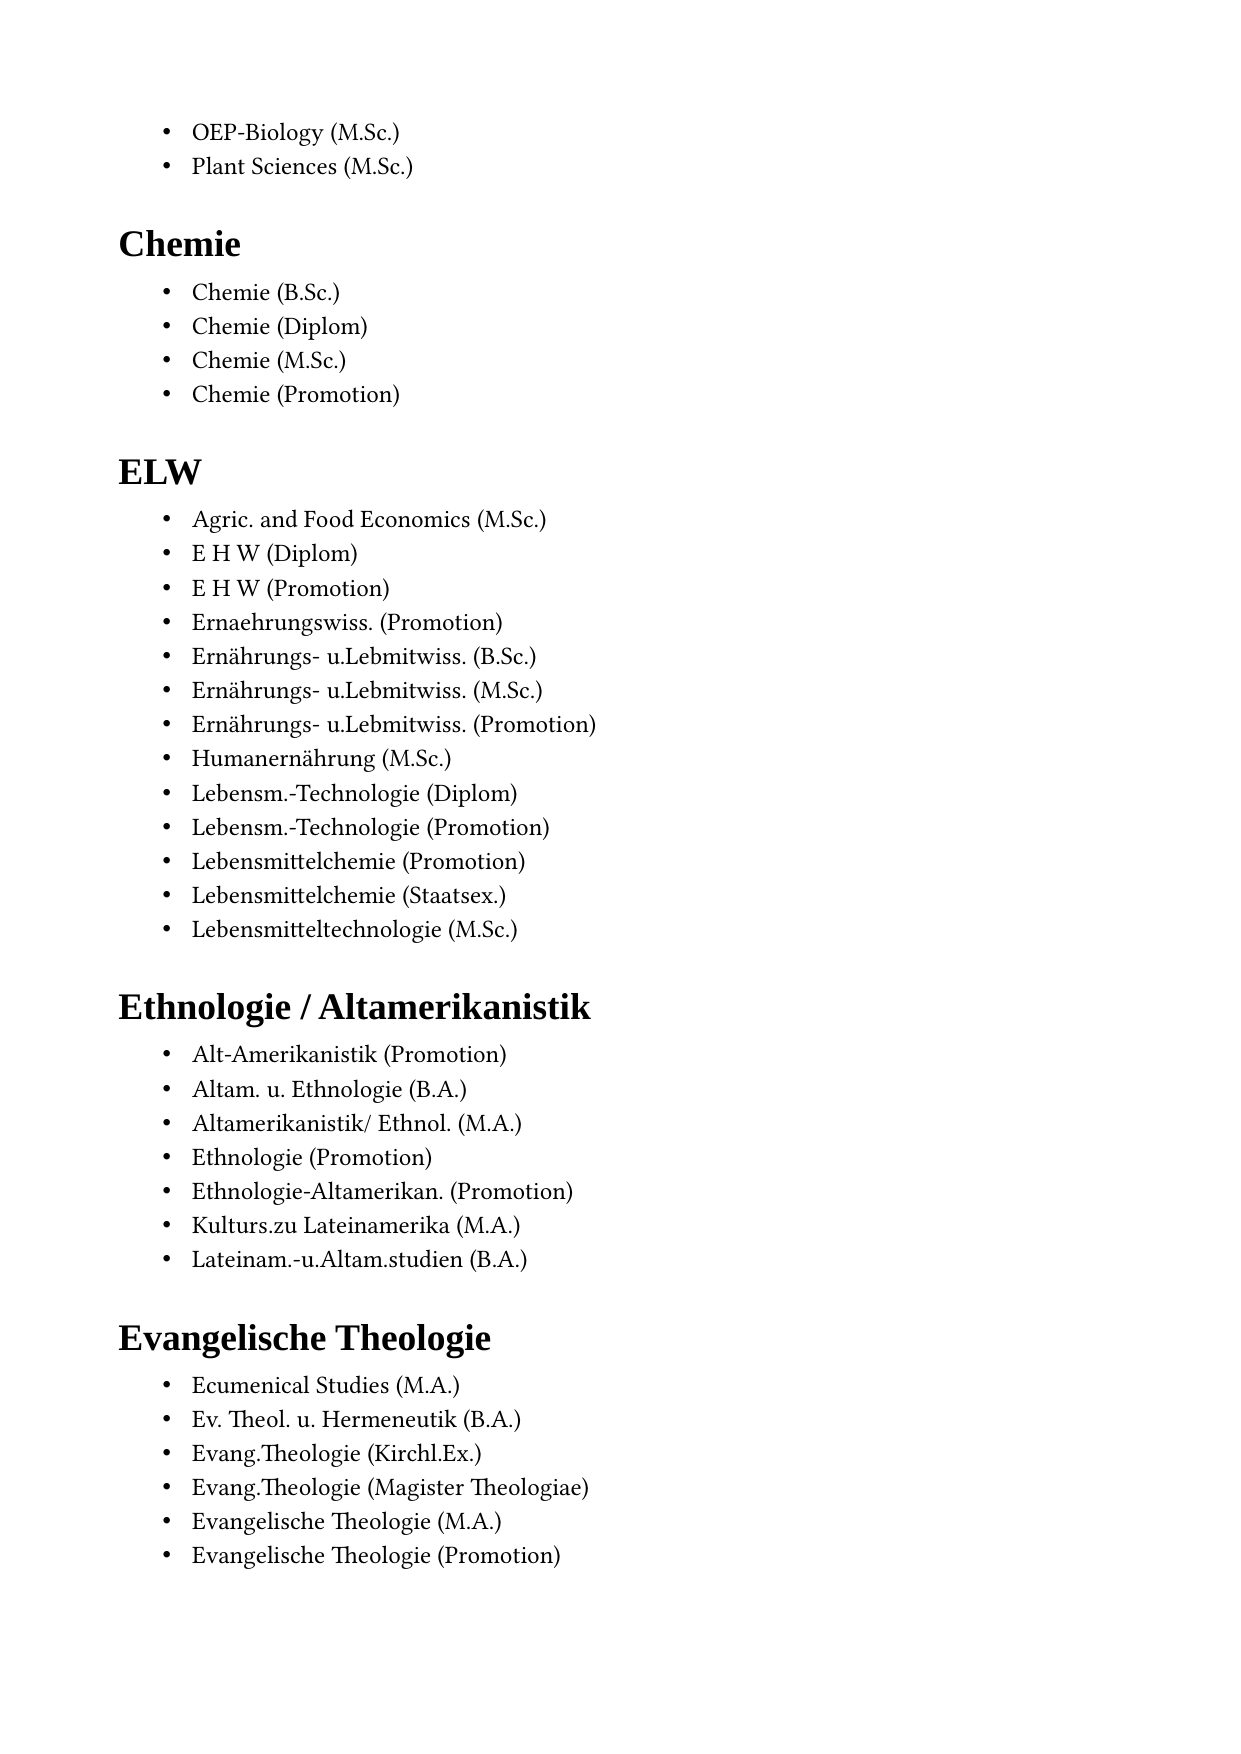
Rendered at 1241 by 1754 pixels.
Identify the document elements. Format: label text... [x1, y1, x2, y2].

list Alt-Amerikanistik (Promotion) [162, 1040, 1122, 1069]
list E H W (Diplom) [162, 539, 1122, 568]
list Lebensm.-Technologie (Promotion) [162, 813, 1122, 841]
list Ernährungs- u.Lebmitwiss. (Promotion) [162, 710, 1122, 739]
list Ernährungs- u.Lebmitwiss. (B.Sc.) [162, 642, 1122, 670]
list Evang.Theologie (Magister Theologiae) [162, 1473, 1122, 1502]
list Ethnologie (Promotion) [162, 1143, 1122, 1171]
subtitle Chemie [118, 222, 1122, 265]
list Evangelische Theologie (M.A.) [162, 1507, 1122, 1536]
list Lebensm.-Technologie (Diplom) [162, 778, 1122, 807]
subtitle Ethnologie / Altamerikanistik [118, 985, 1122, 1028]
list Plant Sciences (M.Sc.) [162, 152, 1122, 181]
list Ethnologie-Altamerikan. (Promotion) [162, 1177, 1122, 1206]
list Altamerikanistik/ Ethnol. (M.A.) [162, 1109, 1122, 1137]
list Ernährungs- u.Lebmitwiss. (M.Sc.) [162, 676, 1122, 704]
list Evangelische Theologie (Promotion) [162, 1541, 1122, 1570]
list OEP-Biology (M.Sc.) [162, 118, 1122, 147]
list Evang.Theologie (Kirchl.Ex.) [162, 1439, 1122, 1467]
list E H W (Promotion) [162, 573, 1122, 602]
list Altam. u. Ethnologie (B.A.) [162, 1074, 1122, 1103]
list Ernaehrungswiss. (Promotion) [162, 608, 1122, 636]
list Chemie (B.Sc.) [162, 277, 1122, 306]
list Lebensmittelchemie (Promotion) [162, 847, 1122, 875]
list Kulturs.zu Lateinamerika (M.A.) [162, 1211, 1122, 1240]
subtitle Evangelische Theologie [118, 1315, 1122, 1358]
list Chemie (Diplom) [162, 312, 1122, 340]
list Lebensmitteltechnologie (M.Sc.) [162, 915, 1122, 944]
list Chemie (Promotion) [162, 380, 1122, 408]
list Lateinam.-u.Altam.studien (B.A.) [162, 1245, 1122, 1274]
list Lebensmittelchemie (Staatsex.) [162, 881, 1122, 909]
list Ecumenical Studies (M.A.) [162, 1371, 1122, 1399]
list Ev. Theol. u. Hermeneutik (B.A.) [162, 1405, 1122, 1433]
list Humanernährung (M.Sc.) [162, 744, 1122, 773]
list Chemie (M.Sc.) [162, 346, 1122, 374]
list Agric. and Food Economics (M.Sc.) [162, 505, 1122, 534]
subtitle ELW [118, 449, 1122, 493]
